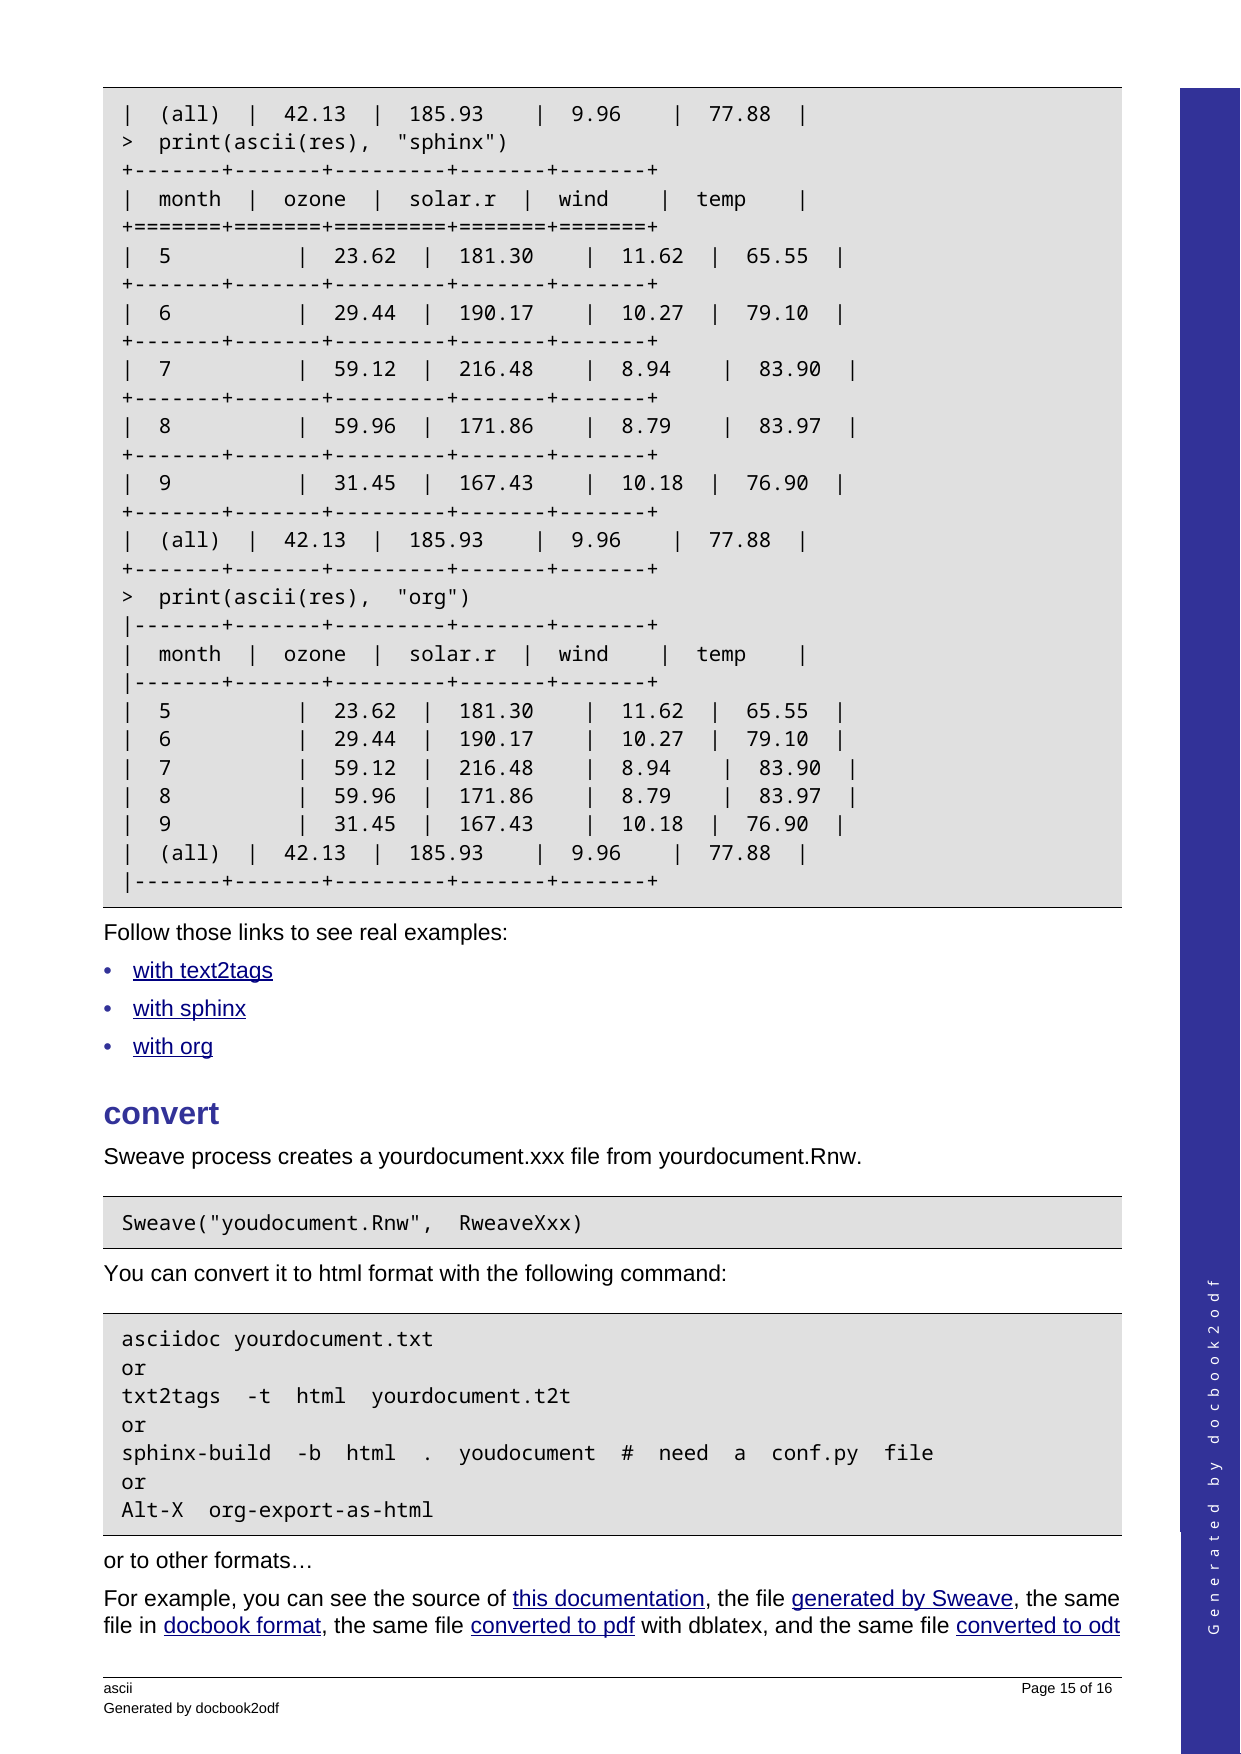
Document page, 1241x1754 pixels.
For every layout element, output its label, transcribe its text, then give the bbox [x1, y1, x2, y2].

text asciidoc yourdocument.txt [103, 1314, 1122, 1353]
list with org [103, 1033, 1122, 1059]
text > print(ascii(res), "sphinx") [103, 127, 1122, 156]
text | 5 | 23.62 | 181.30 | 11.62 | 65.55 | [103, 241, 1122, 269]
text +-------+-------+---------+-------+-------+ [103, 440, 1122, 468]
text or to other formats… [103, 1547, 1122, 1574]
list with sphinx [103, 995, 1122, 1021]
text or [103, 1410, 1122, 1438]
text | (all) | 42.13 | 185.93 | 9.96 | 77.88 | [103, 88, 1122, 127]
text +-------+-------+---------+-------+-------+ [103, 497, 1122, 525]
text txt2tags -t html yourdocument.t2t [103, 1381, 1122, 1410]
text | 9 | 31.45 | 167.43 | 10.18 | 76.90 | [103, 809, 1122, 838]
text | month | ozone | solar.r | wind | temp | [103, 639, 1122, 667]
text +=======+=======+=========+=======+=======+ [103, 212, 1122, 241]
text | 8 | 59.96 | 171.86 | 8.79 | 83.97 | [103, 411, 1122, 440]
text +-------+-------+---------+-------+-------+ [103, 326, 1122, 354]
text sphinx-build -b html . youdocument # need a conf.py file [103, 1438, 1122, 1467]
text Alt-X org-export-as-html [103, 1483, 1122, 1535]
text | 7 | 59.12 | 216.48 | 8.94 | 83.90 | [103, 354, 1122, 383]
subtitle convert [103, 1095, 1122, 1132]
text Sweave("youdocument.Rnw", RweaveXxx) [103, 1197, 1122, 1248]
text +-------+-------+---------+-------+-------+ [103, 269, 1122, 298]
text | month | ozone | solar.r | wind | temp | [103, 184, 1122, 212]
text > print(ascii(res), "org") [103, 582, 1122, 611]
text For example, you can see the source of this documentation, the file generated by Sweave, the same file in docbook format, the same file converted to pdf with dblatex, and the same file converted to odt [103, 1585, 1122, 1638]
list with text2tags [103, 957, 1122, 983]
text |-------+-------+---------+-------+-------+ [103, 854, 1122, 907]
text | 6 | 29.44 | 190.17 | 10.27 | 79.10 | [103, 724, 1122, 753]
text +-------+-------+---------+-------+-------+ [103, 156, 1122, 184]
text Follow those links to see real examples: [103, 918, 1122, 945]
text | (all) | 42.13 | 185.93 | 9.96 | 77.88 | [103, 525, 1122, 554]
text |-------+-------+---------+-------+-------+ [103, 611, 1122, 639]
text | 7 | 59.12 | 216.48 | 8.94 | 83.90 | [103, 753, 1122, 781]
text | (all) | 42.13 | 185.93 | 9.96 | 77.88 | [103, 838, 1122, 854]
text +-------+-------+---------+-------+-------+ [103, 383, 1122, 411]
text or [103, 1353, 1122, 1381]
text | 5 | 23.62 | 181.30 | 11.62 | 65.55 | [103, 696, 1122, 724]
text | 9 | 31.45 | 167.43 | 10.18 | 76.90 | [103, 468, 1122, 497]
text +-------+-------+---------+-------+-------+ [103, 554, 1122, 582]
text or [103, 1467, 1122, 1483]
text You can convert it to html format with the following command: [103, 1260, 1122, 1286]
text |-------+-------+---------+-------+-------+ [103, 667, 1122, 696]
text | 8 | 59.96 | 171.86 | 8.79 | 83.97 | [103, 781, 1122, 809]
text Sweave process creates a yourdocument.xxx file from yourdocument.Rnw. [103, 1143, 1122, 1170]
text | 6 | 29.44 | 190.17 | 10.27 | 79.10 | [103, 298, 1122, 326]
